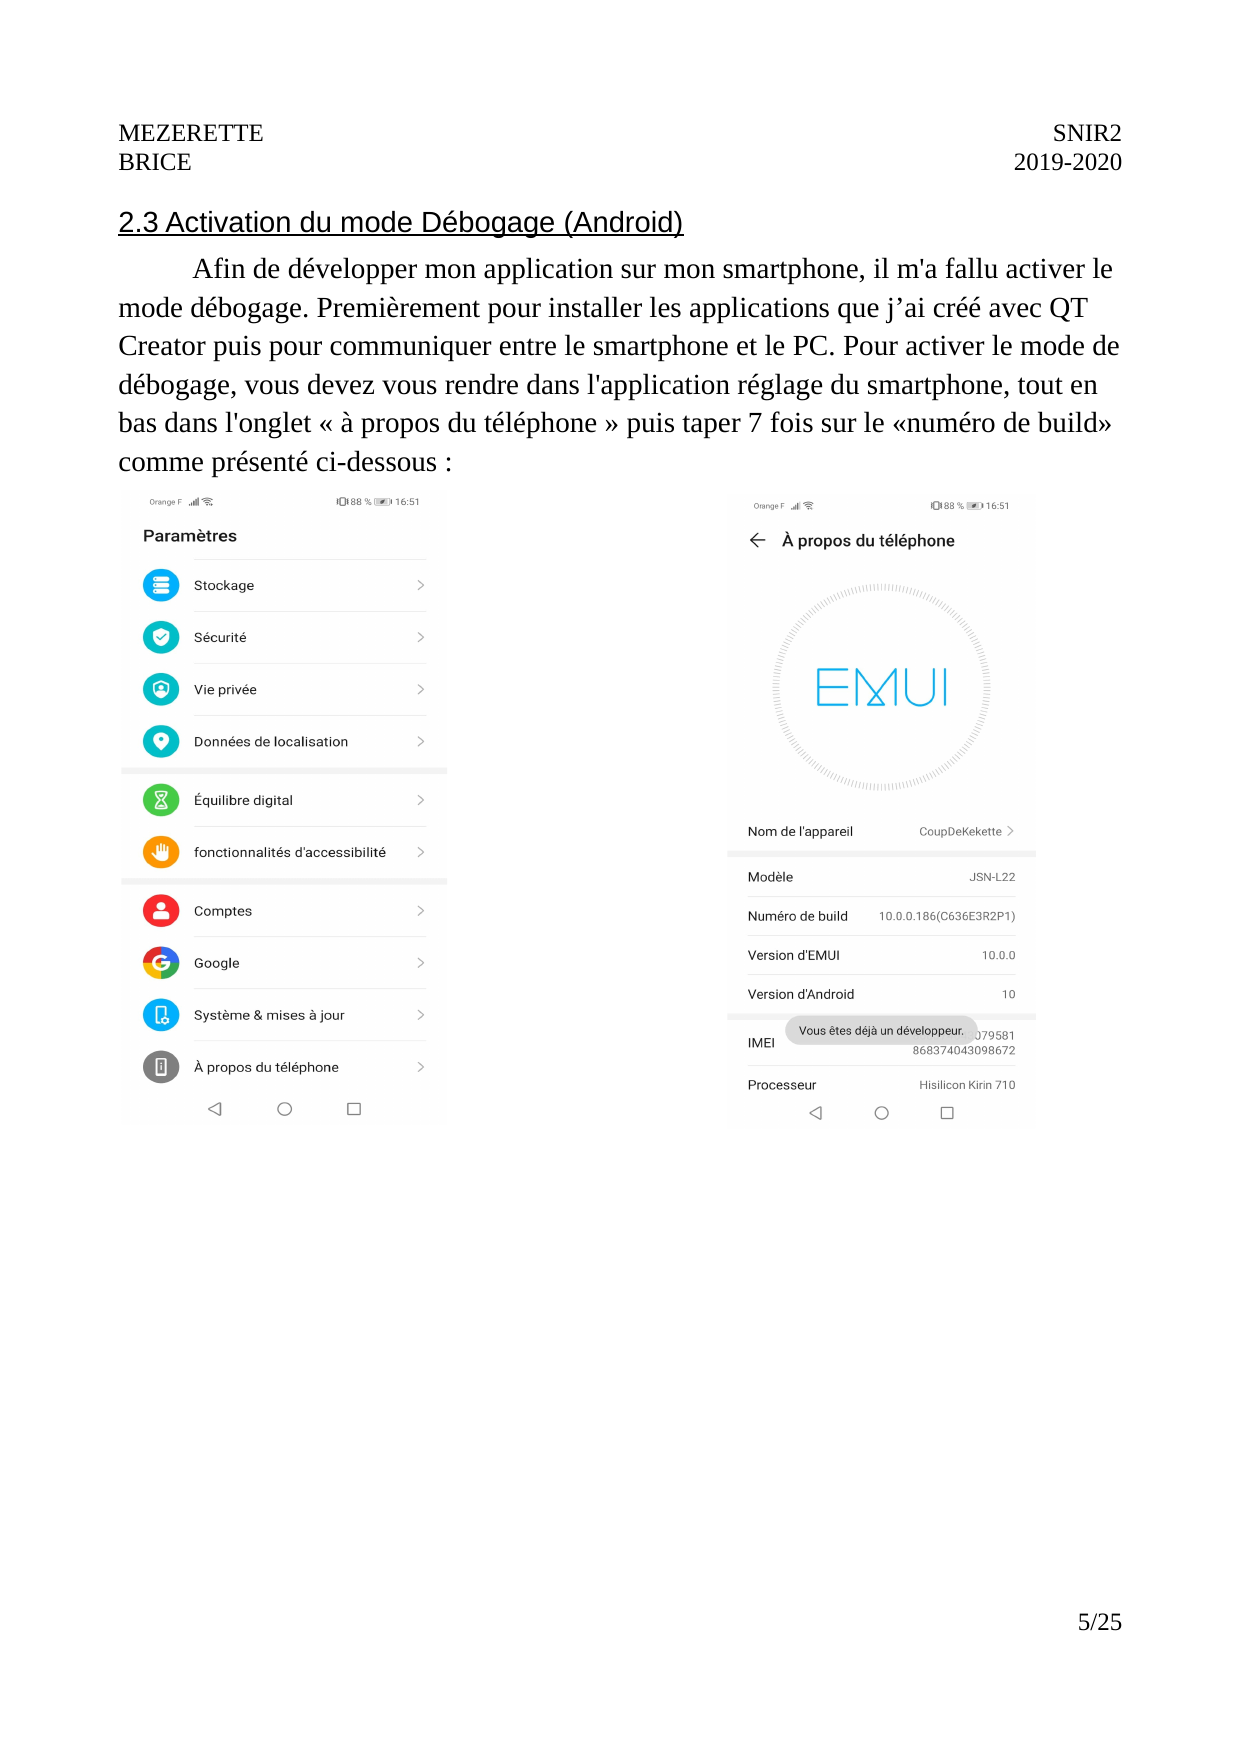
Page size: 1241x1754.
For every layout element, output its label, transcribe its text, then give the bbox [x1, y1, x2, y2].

subtitle 2.3 Activation du mode Débogage (Android) [118, 205, 1122, 239]
picture [121, 490, 448, 1125]
picture [727, 494, 1036, 1129]
text Afin de développer mon application sur mon smartphone, il m'a fallu activer le mode débogage. Premièrement pour installer les applications que j’ai créé avec QT Creator puis pour communiquer entre le smartphone et le PC. Pour activer le mode de débogage, vous devez vous rendre dans l'application réglage du smartphone, tout en bas dans l'onglet « à propos du téléphone » puis taper 7 fois sur le «numéro de build» comme présenté ci-dessous : [118, 251, 1122, 477]
